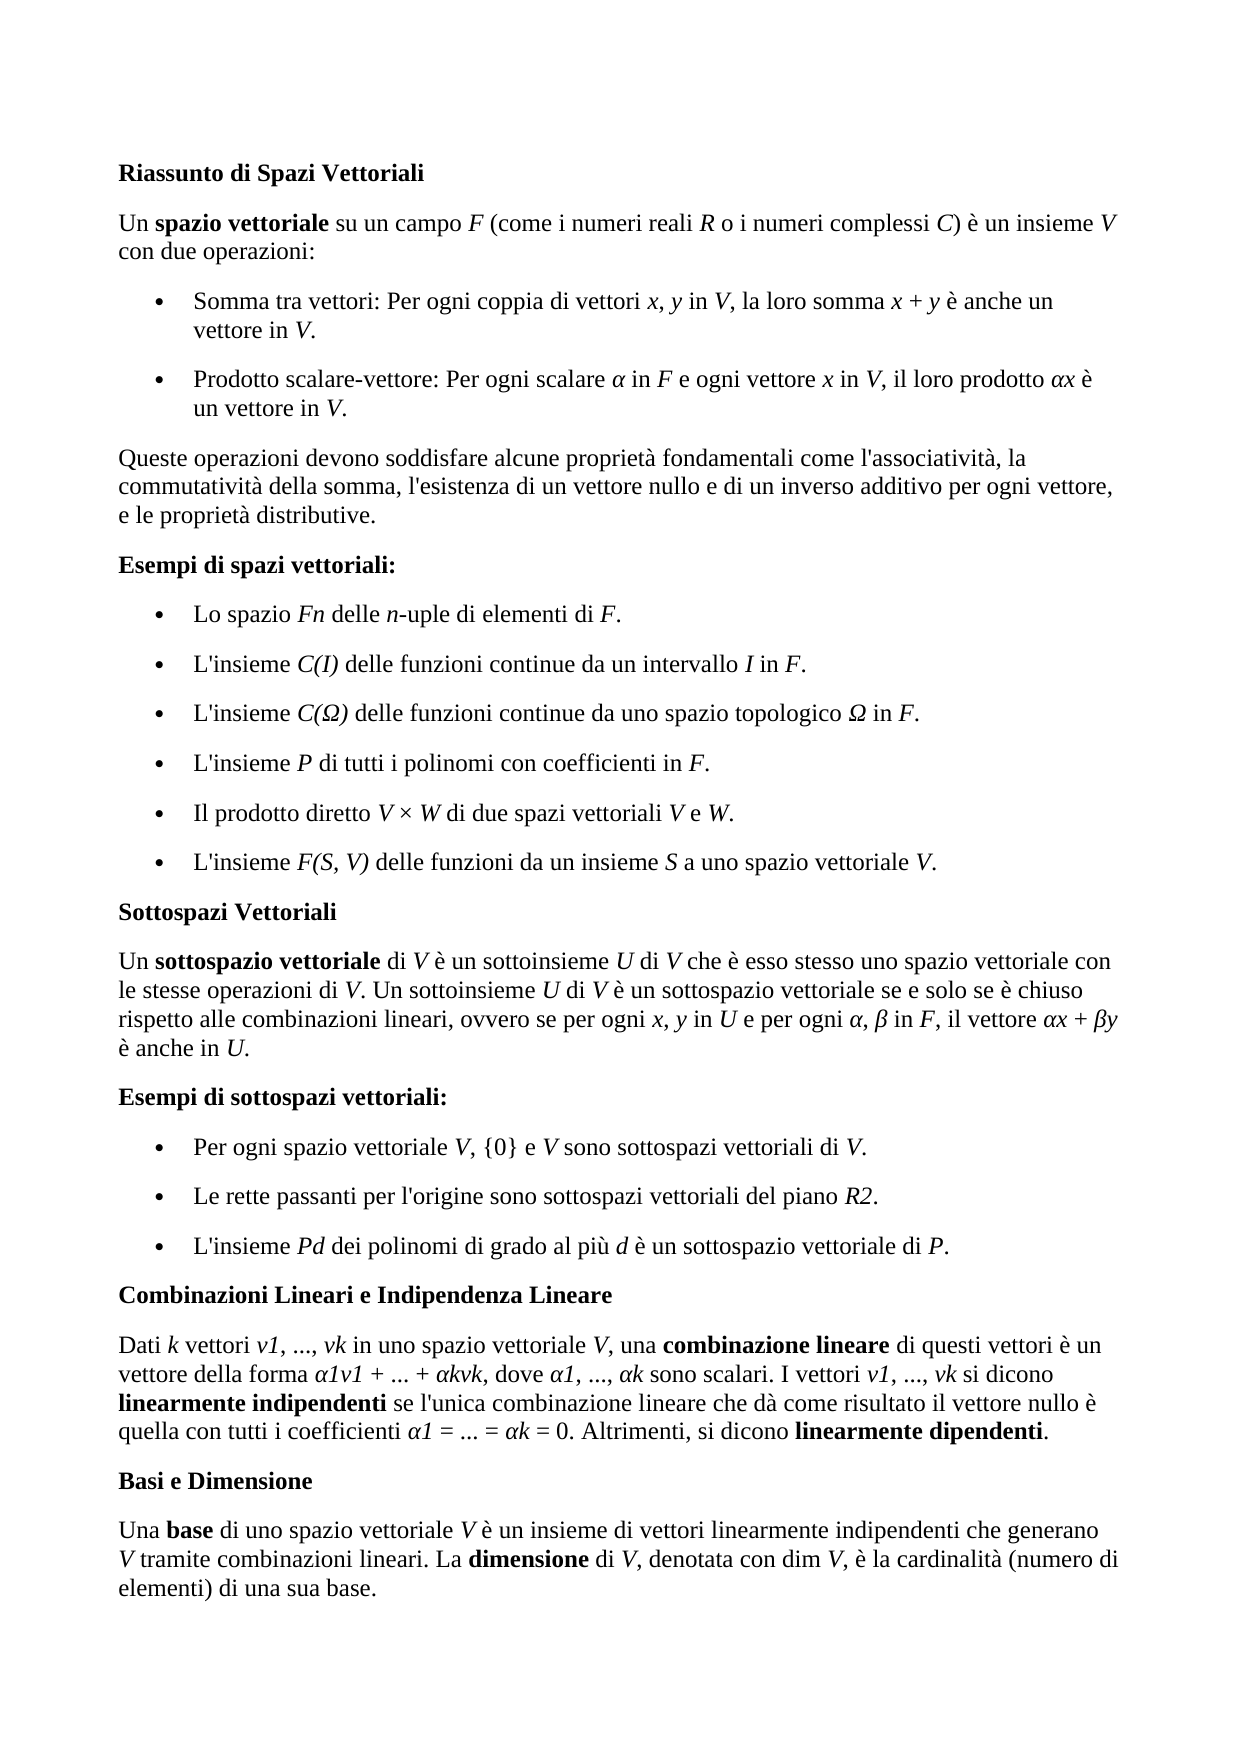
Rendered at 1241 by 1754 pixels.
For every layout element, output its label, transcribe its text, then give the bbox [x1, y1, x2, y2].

text Queste operazioni devono soddisfare alcune proprietà fondamentali come l'associatività, la commutatività della somma, l'esistenza di un vettore nullo e di un inverso additivo per ogni vettore, e le proprietà distributive. [118, 443, 1122, 529]
text Combinazioni Lineari e Indipendenza Lineare [118, 1281, 1122, 1309]
list L'insieme C(Ω) delle funzioni continue da uno spazio topologico Ω in F. [156, 698, 1122, 727]
text Basi e Dimensione [118, 1466, 1122, 1495]
text Riassunto di Spazi Vettoriali [118, 158, 1122, 187]
list Per ogni spazio vettoriale V, {0} e V sono sottospazi vettoriali di V. [156, 1132, 1122, 1161]
list L'insieme Pd dei polinomi di grado al più d è un sottospazio vettoriale di P. [156, 1231, 1122, 1260]
text Un sottospazio vettoriale di V è un sottoinsieme U di V che è esso stesso uno spazio vettoriale con le stesse operazioni di V. Un sottoinsieme U di V è un sottospazio vettoriale se e solo se è chiuso rispetto alle combinazioni lineari, ovvero se per ogni x, y in U e per ogni α, β in F, il vettore αx + βy è anche in U. [118, 946, 1122, 1061]
text Sottospazi Vettoriali [118, 897, 1122, 926]
list L'insieme C(I) delle funzioni continue da un intervallo I in F. [156, 649, 1122, 678]
text Esempi di sottospazi vettoriali: [118, 1082, 1122, 1111]
list L'insieme P di tutti i polinomi con coefficienti in F. [156, 748, 1122, 777]
list L'insieme F(S, V) delle funzioni da un insieme S a uno spazio vettoriale V. [156, 847, 1122, 876]
list Prodotto scalare-vettore: Per ogni scalare α in F e ogni vettore x in V, il loro prodotto αx è un vettore in V. [156, 364, 1122, 422]
list Il prodotto diretto V × W di due spazi vettoriali V e W. [156, 798, 1122, 826]
text Esempi di spazi vettoriali: [118, 550, 1122, 578]
list Le rette passanti per l'origine sono sottospazi vettoriali del piano R2. [156, 1181, 1122, 1210]
text Un spazio vettoriale su un campo F (come i numeri reali R o i numeri complessi C) è un insieme V con due operazioni: [118, 208, 1122, 265]
list Lo spazio Fn delle n-uple di elementi di F. [156, 599, 1122, 628]
text Dati k vettori v1, ..., vk in uno spazio vettoriale V, una combinazione lineare di questi vettori è un vettore della forma α1v1 + ... + αkvk, dove α1, ..., αk sono scalari. I vettori v1, ..., vk si dicono linearmente indipendenti se l'unica combinazione lineare che dà come risultato il vettore nullo è quella con tutti i coefficienti α1 = ... = αk = 0. Altrimenti, si dicono linearmente dipendenti. [118, 1330, 1122, 1445]
text Una base di uno spazio vettoriale V è un insieme di vettori linearmente indipendenti che generano V tramite combinazioni lineari. La dimensione di V, denotata con dim V, è la cardinalità (numero di elementi) di una sua base. [118, 1516, 1122, 1602]
list Somma tra vettori: Per ogni coppia di vettori x, y in V, la loro somma x + y è anche un vettore in V. [156, 286, 1122, 343]
